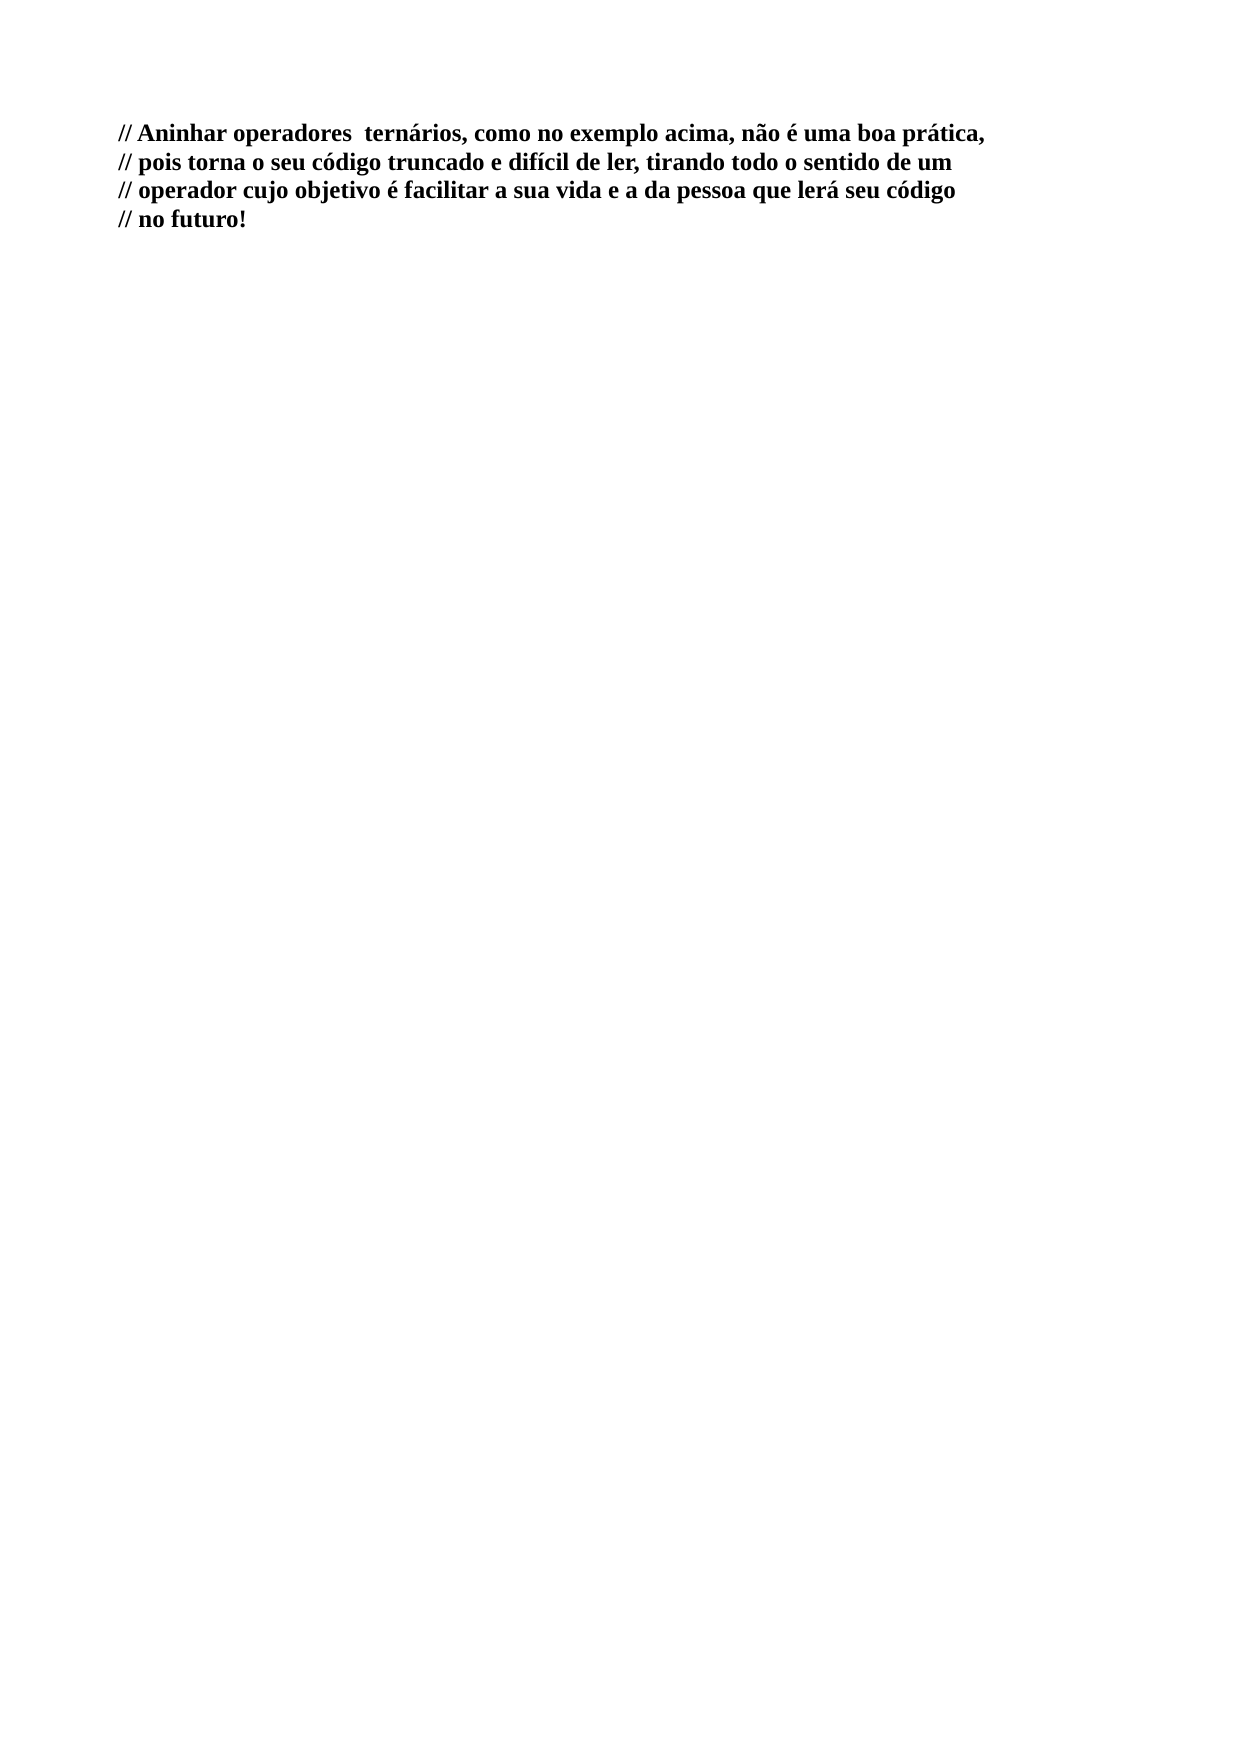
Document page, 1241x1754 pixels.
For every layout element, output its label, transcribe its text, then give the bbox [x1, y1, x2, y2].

text // pois torna o seu código truncado e difícil de ler, tirando todo o sentido de um [118, 147, 1122, 176]
text // Aninhar operadores ternários, como no exemplo acima, não é uma boa prática, [118, 118, 1122, 147]
text // no futuro! [118, 204, 1122, 233]
text // operador cujo objetivo é facilitar a sua vida e a da pessoa que lerá seu código [118, 176, 1122, 204]
